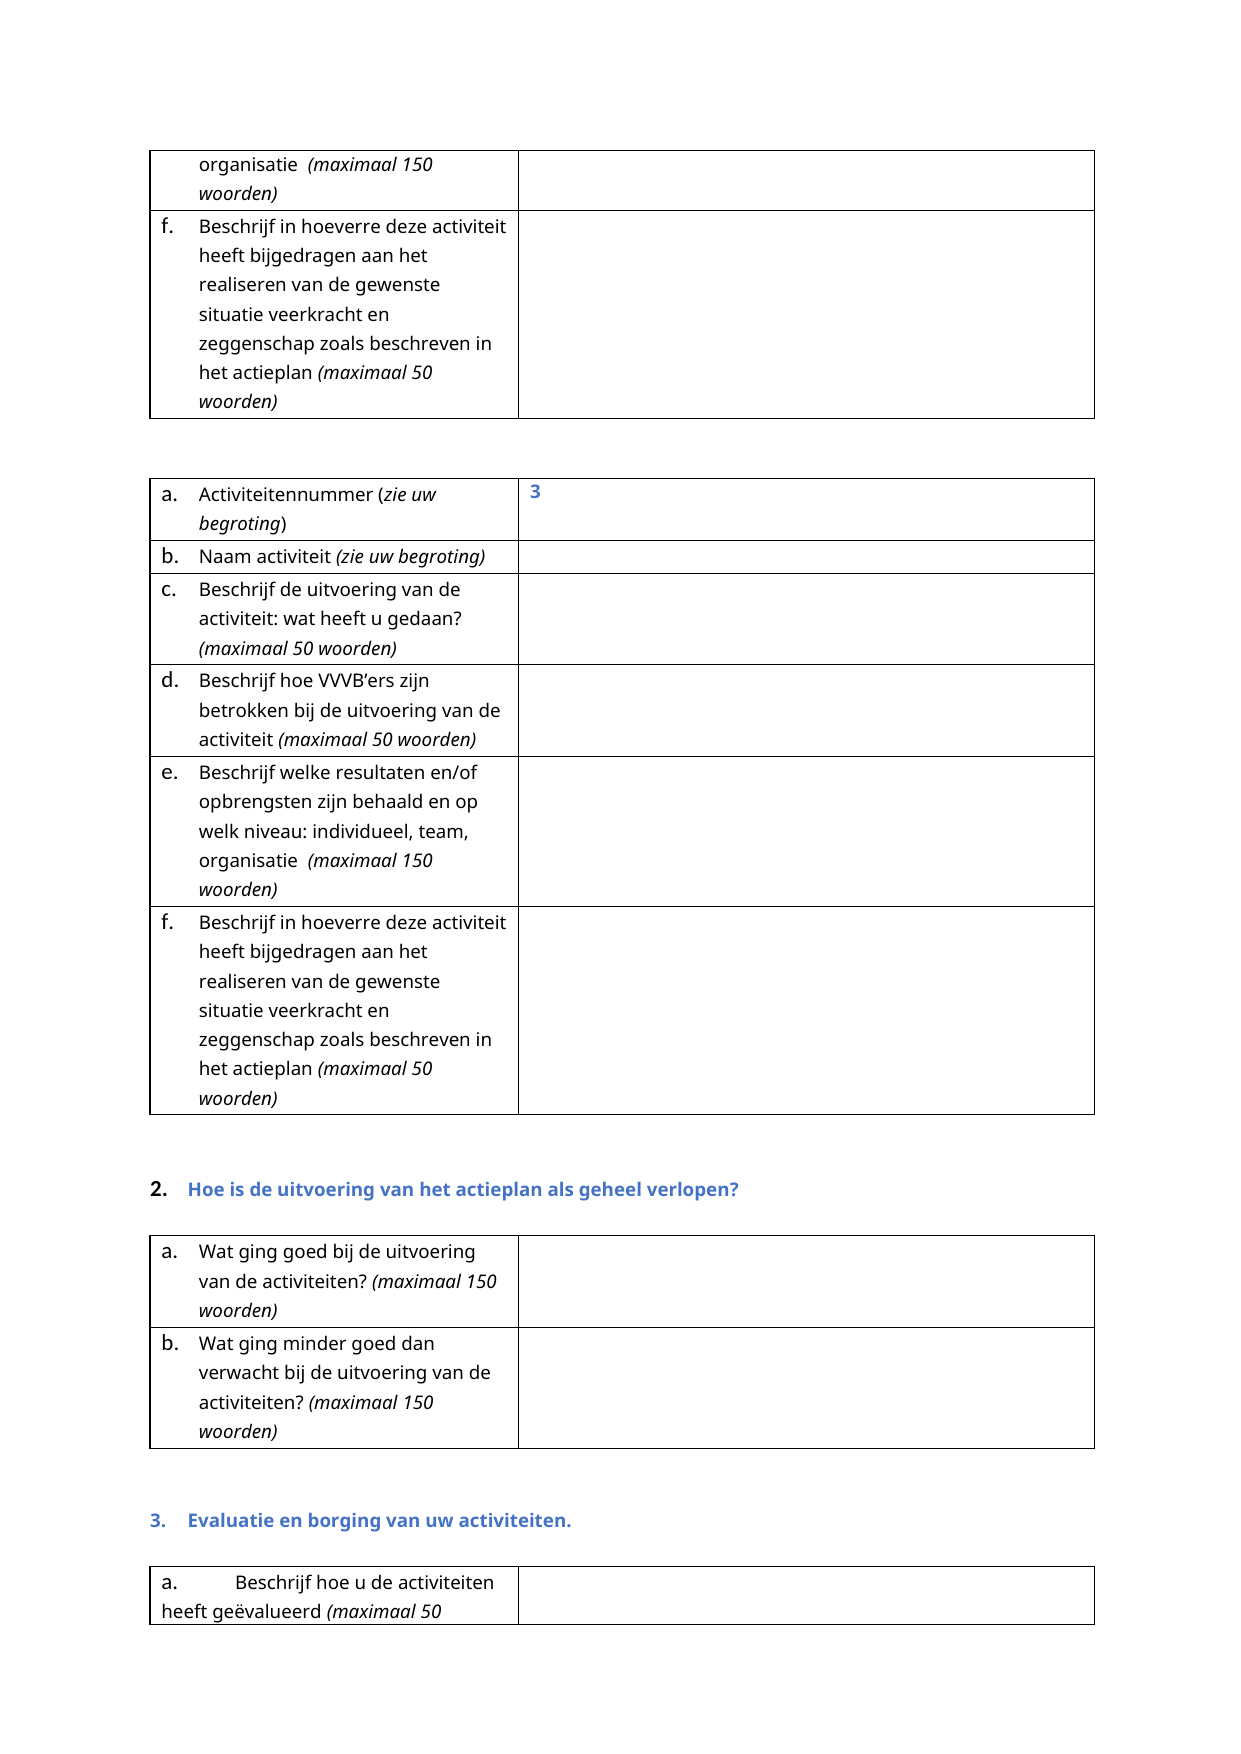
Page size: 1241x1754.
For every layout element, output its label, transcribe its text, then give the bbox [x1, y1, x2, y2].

table_header Wat ging goed bij de uitvoering van de activiteiten? (maximaal 150 woorden) [151, 1236, 518, 1327]
table_cell [519, 907, 1094, 1114]
table_cell [519, 665, 1094, 756]
table_cell Beschrijf de uitvoering van de activiteit: wat heeft u gedaan? (maximaal 50 woorden) [151, 574, 518, 664]
table_cell Beschrijf in hoeverre deze activiteit heeft bijgedragen aan het realiseren van de gewenste situatie veerkracht en zeggenschap zoals beschreven in het actieplan (maximaal 50 woorden) [151, 211, 518, 418]
list Evaluatie en borging van uw activiteiten. [150, 1507, 1090, 1533]
table_cell [519, 757, 1094, 906]
table_header 3 [519, 479, 1094, 540]
table_cell [519, 151, 1094, 210]
table_header [519, 1236, 1094, 1327]
table_header [519, 1567, 1094, 1624]
table_cell Beschrijf welke resultaten en/of opbrengsten zijn behaald en op welk niveau: individueel, team, organisatie (maximaal 150 woorden) [151, 757, 518, 906]
list Hoe is de uitvoering van het actieplan als geheel verlopen? [150, 1174, 1090, 1202]
table_cell [519, 574, 1094, 664]
table_cell organisatie (maximaal 150 woorden) [151, 151, 518, 210]
table_cell [519, 211, 1094, 418]
table_cell [519, 541, 1094, 573]
table_cell Wat ging minder goed dan verwacht bij de uitvoering van de activiteiten? (maximaal 150 woorden) [151, 1328, 518, 1448]
table_cell Beschrijf in hoeverre deze activiteit heeft bijgedragen aan het realiseren van de gewenste situatie veerkracht en zeggenschap zoals beschreven in het actieplan (maximaal 50 woorden) [151, 907, 518, 1114]
table_cell Beschrijf hoe VVVB’ers zijn betrokken bij de uitvoering van de activiteit (maximaal 50 woorden) [151, 665, 518, 756]
table_header Beschrijf hoe u de activiteiten heeft geëvalueerd (maximaal 50 [151, 1567, 518, 1624]
table_header Activiteitennummer (zie uw begroting) [151, 479, 518, 540]
table_cell Naam activiteit (zie uw begroting) [151, 541, 518, 573]
table_cell [519, 1328, 1094, 1448]
